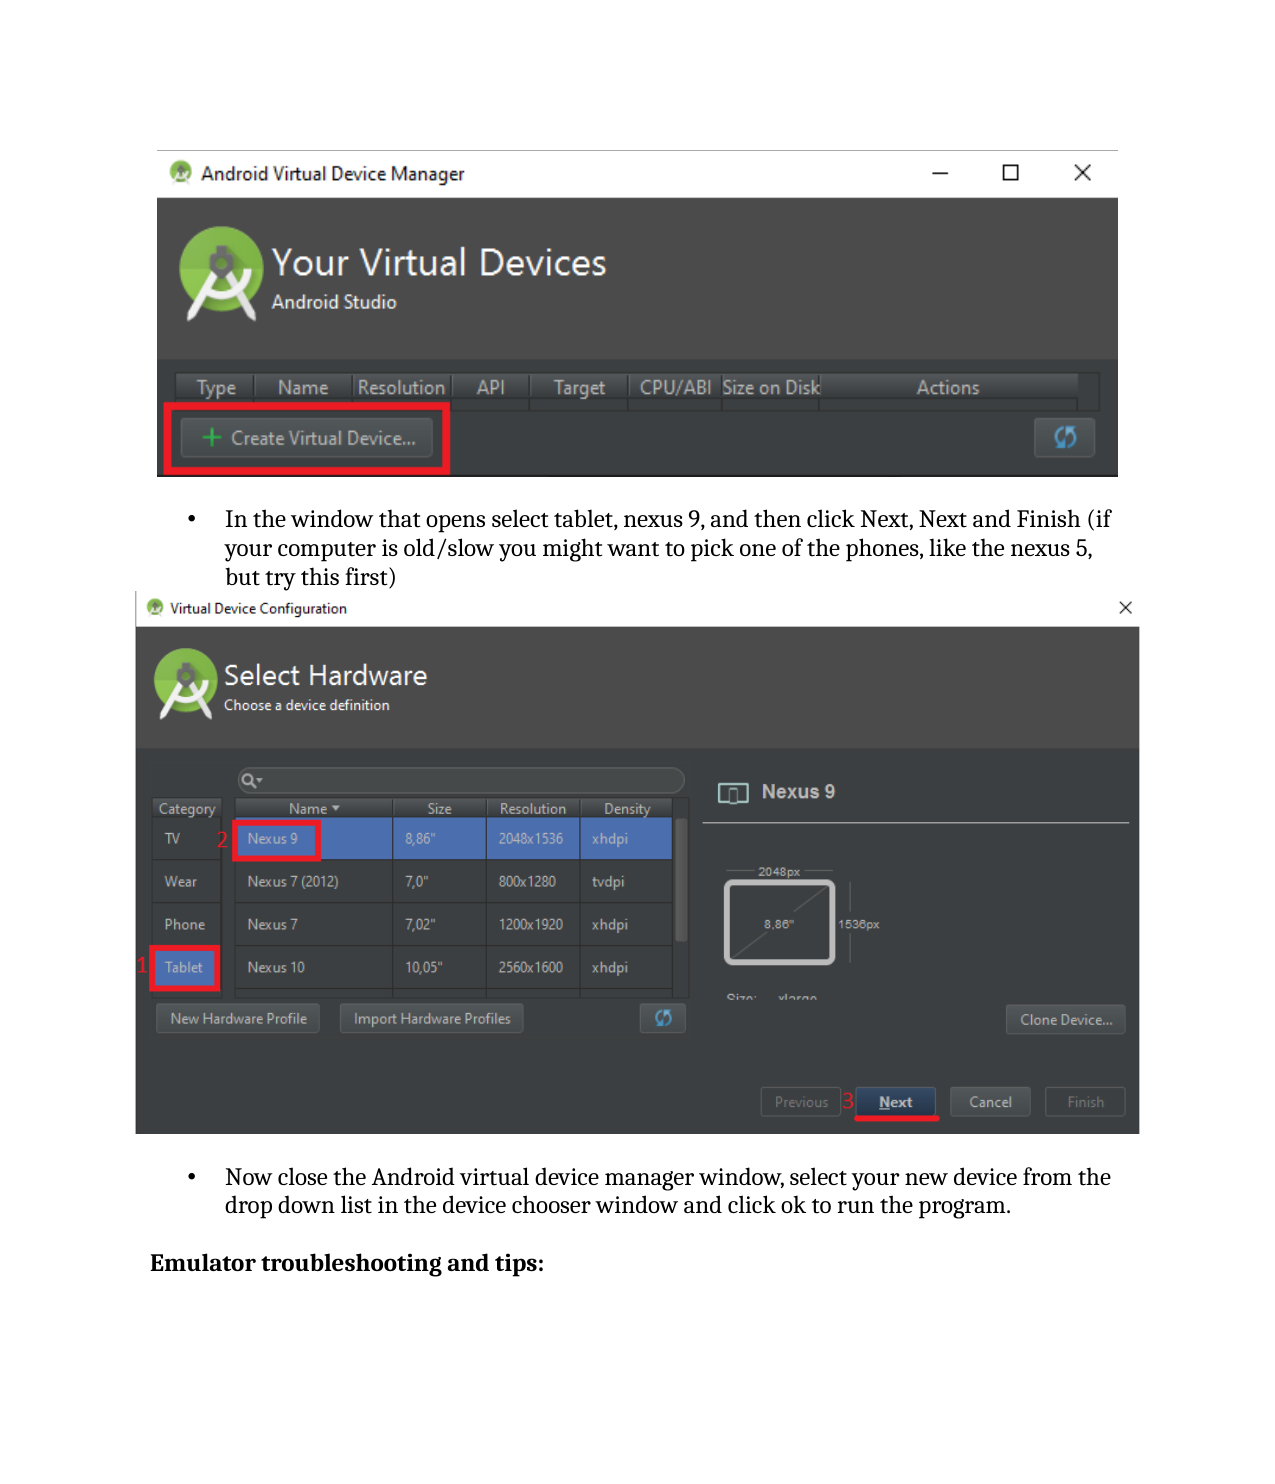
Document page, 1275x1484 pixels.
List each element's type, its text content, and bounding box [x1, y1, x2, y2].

list Now close the Android virtual device manager window, select your new device from the drop down list in the device chooser window and click ok to run the program. [187, 1163, 1125, 1220]
text Emulator troubleshooting and tips: [150, 1249, 1125, 1278]
list In the window that opens select tablet, nexus 9, and then click Next, Next and Finish (if your computer is old/slow you might want to pick one of the phones, like the nexus 5, but try this first) [187, 505, 1125, 591]
